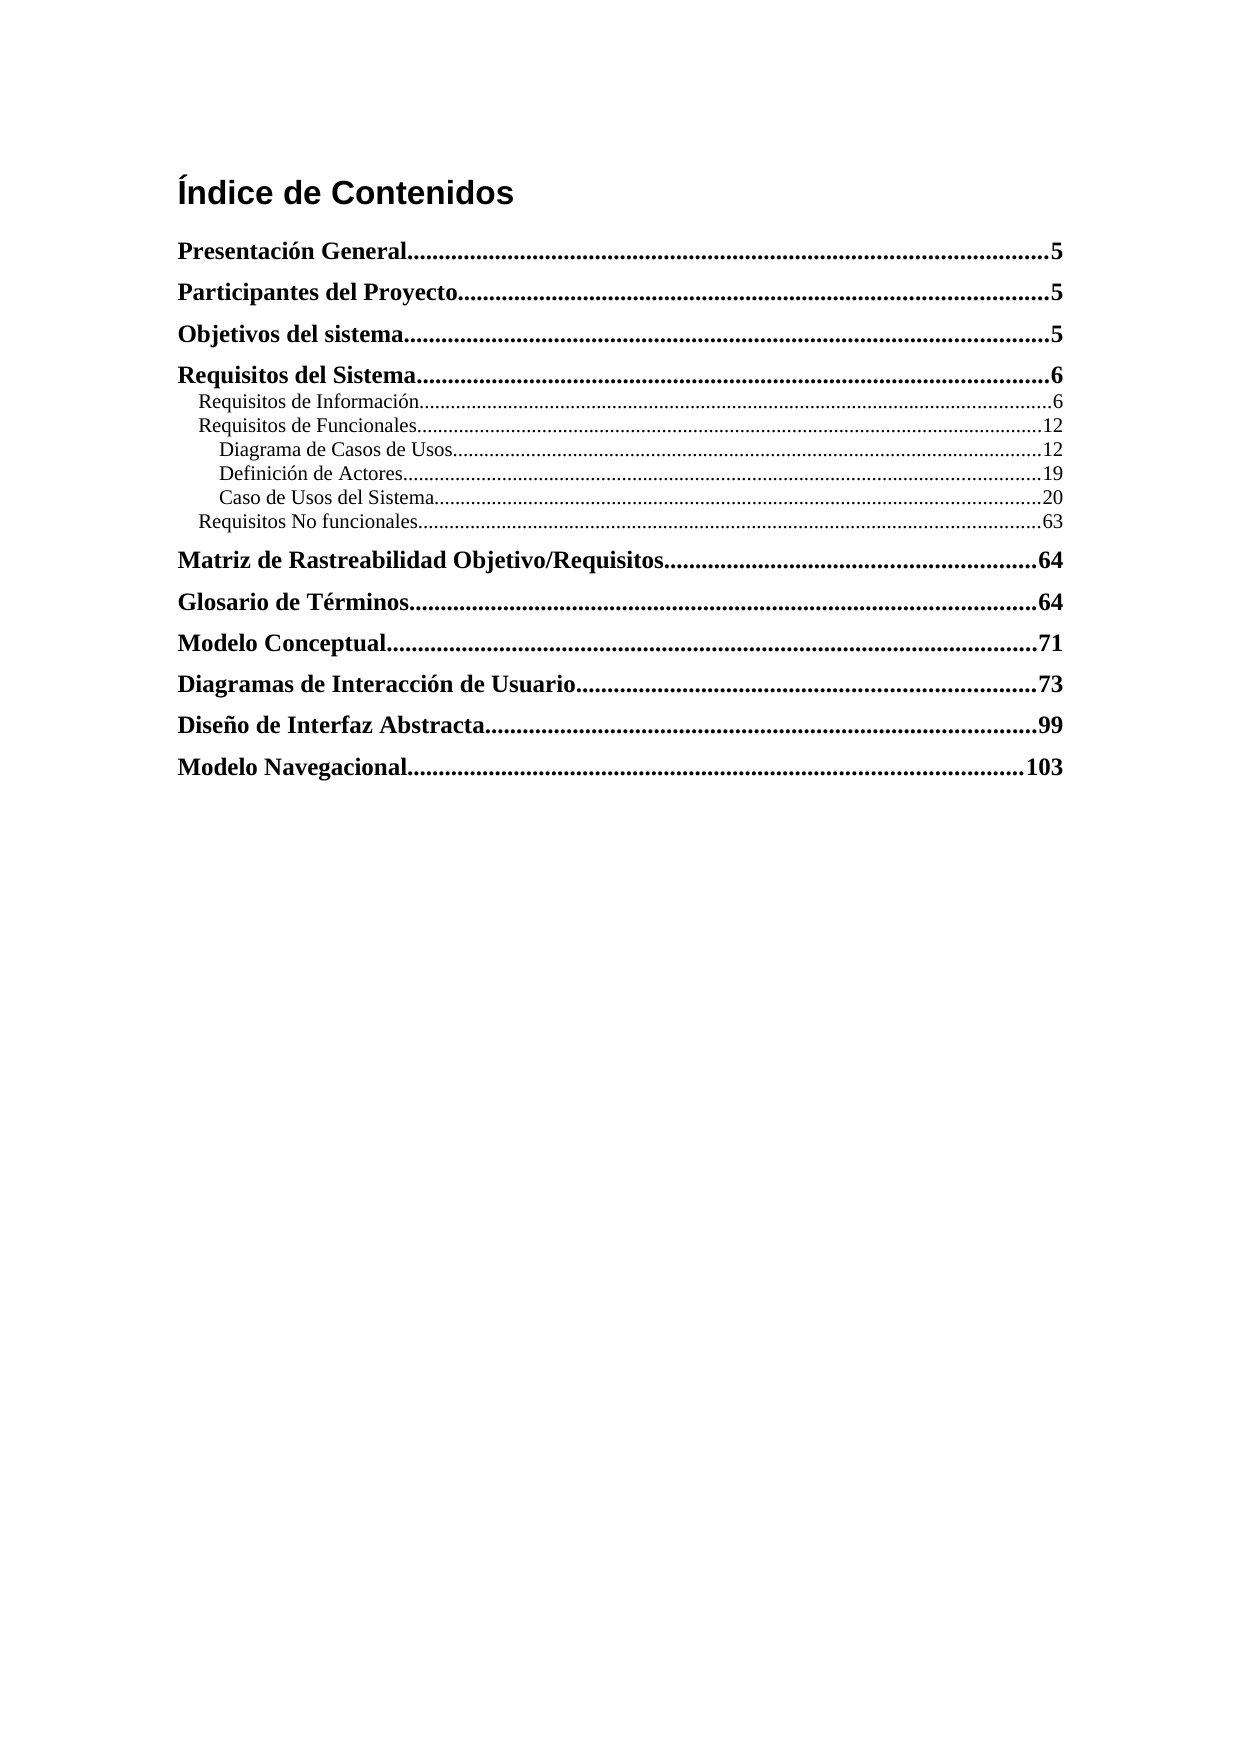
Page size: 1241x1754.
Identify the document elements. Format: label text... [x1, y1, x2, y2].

text Objetivos del sistema 5 [177, 319, 1063, 347]
text Requisitos de Información 6 [198, 389, 1063, 413]
text Modelo Navegacional 103 [177, 752, 1063, 781]
text Diagrama de Casos de Usos 12 [219, 437, 1063, 461]
text Matriz de Rastreabilidad Objetivo/Requisitos 64 [177, 546, 1063, 574]
text Caso de Usos del Sistema 20 [219, 485, 1063, 509]
text Modelo Conceptual 71 [177, 628, 1063, 657]
text Requisitos No funcionales 63 [198, 509, 1063, 533]
text Definición de Actores 19 [219, 461, 1063, 485]
text Glosario de Términos 64 [177, 587, 1063, 616]
text Requisitos del Sistema 6 [177, 360, 1063, 389]
text Participantes del Proyecto 5 [177, 277, 1063, 306]
text Diseño de Interfaz Abstracta 99 [177, 711, 1063, 739]
text Presentación General 5 [177, 236, 1063, 265]
text Requisitos de Funcionales 12 [198, 413, 1063, 437]
text Diagramas de Interacción de Usuario 73 [177, 669, 1063, 698]
subtitle Índice de Contenidos [177, 173, 1063, 211]
